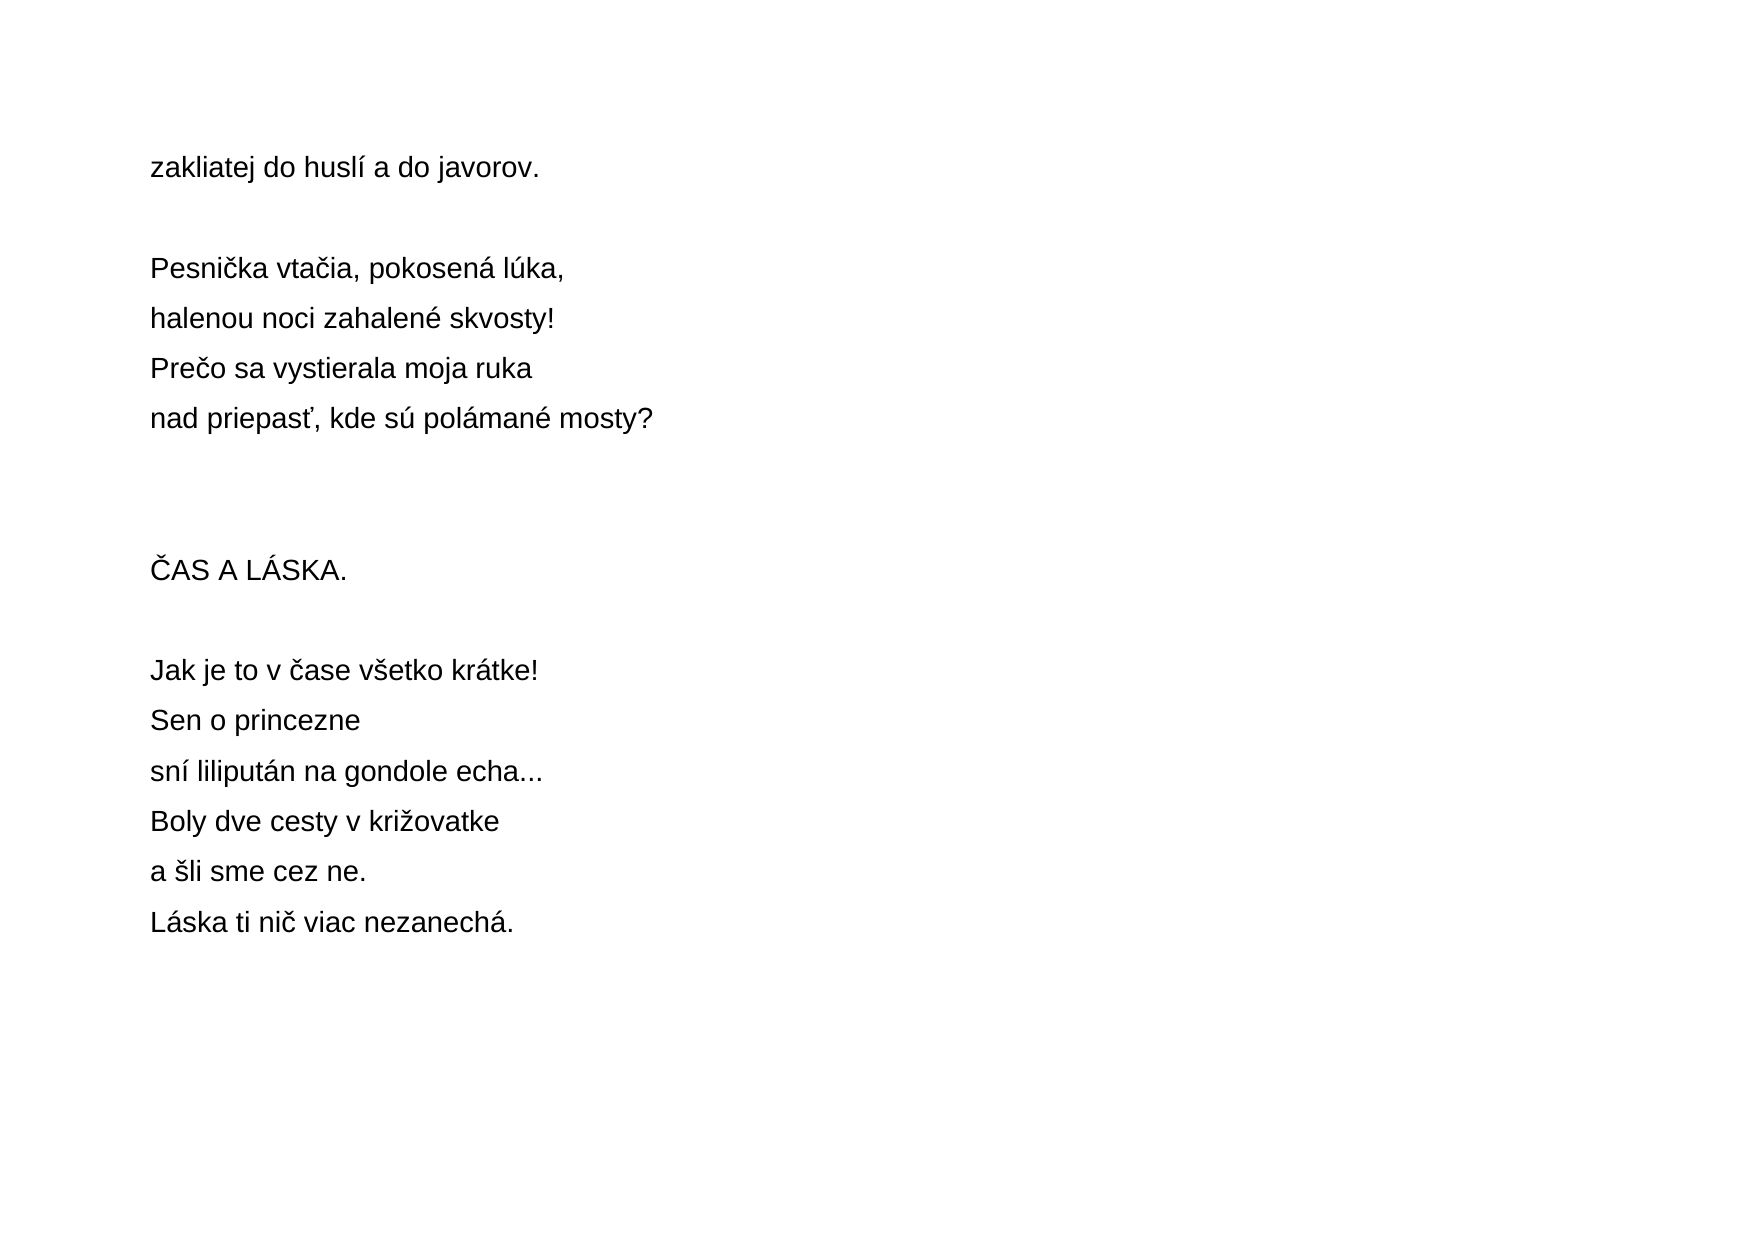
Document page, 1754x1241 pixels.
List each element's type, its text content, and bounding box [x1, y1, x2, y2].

text Pesnička vtačia, pokosená lúka, [150, 251, 1243, 284]
text zakliatej do huslí a do javorov. [150, 150, 1243, 183]
text a šli sme cez ne. [150, 854, 1243, 888]
text Sen o princezne [150, 703, 1243, 737]
text halenou noci zahalené skvosty! [150, 301, 1243, 334]
text Jak je to v čase všetko krátke! [150, 653, 1243, 687]
text Boly dve cesty v križovatke [150, 804, 1243, 838]
text ČAS A LÁSKA. [150, 552, 1243, 586]
text Prečo sa vystierala moja ruka [150, 351, 1243, 385]
text sní lilipután na gondole echa... [150, 754, 1243, 787]
text nad priepasť, kde sú polámané mosty? [150, 402, 1243, 435]
text Láska ti nič viac nezanechá. [150, 905, 1243, 938]
